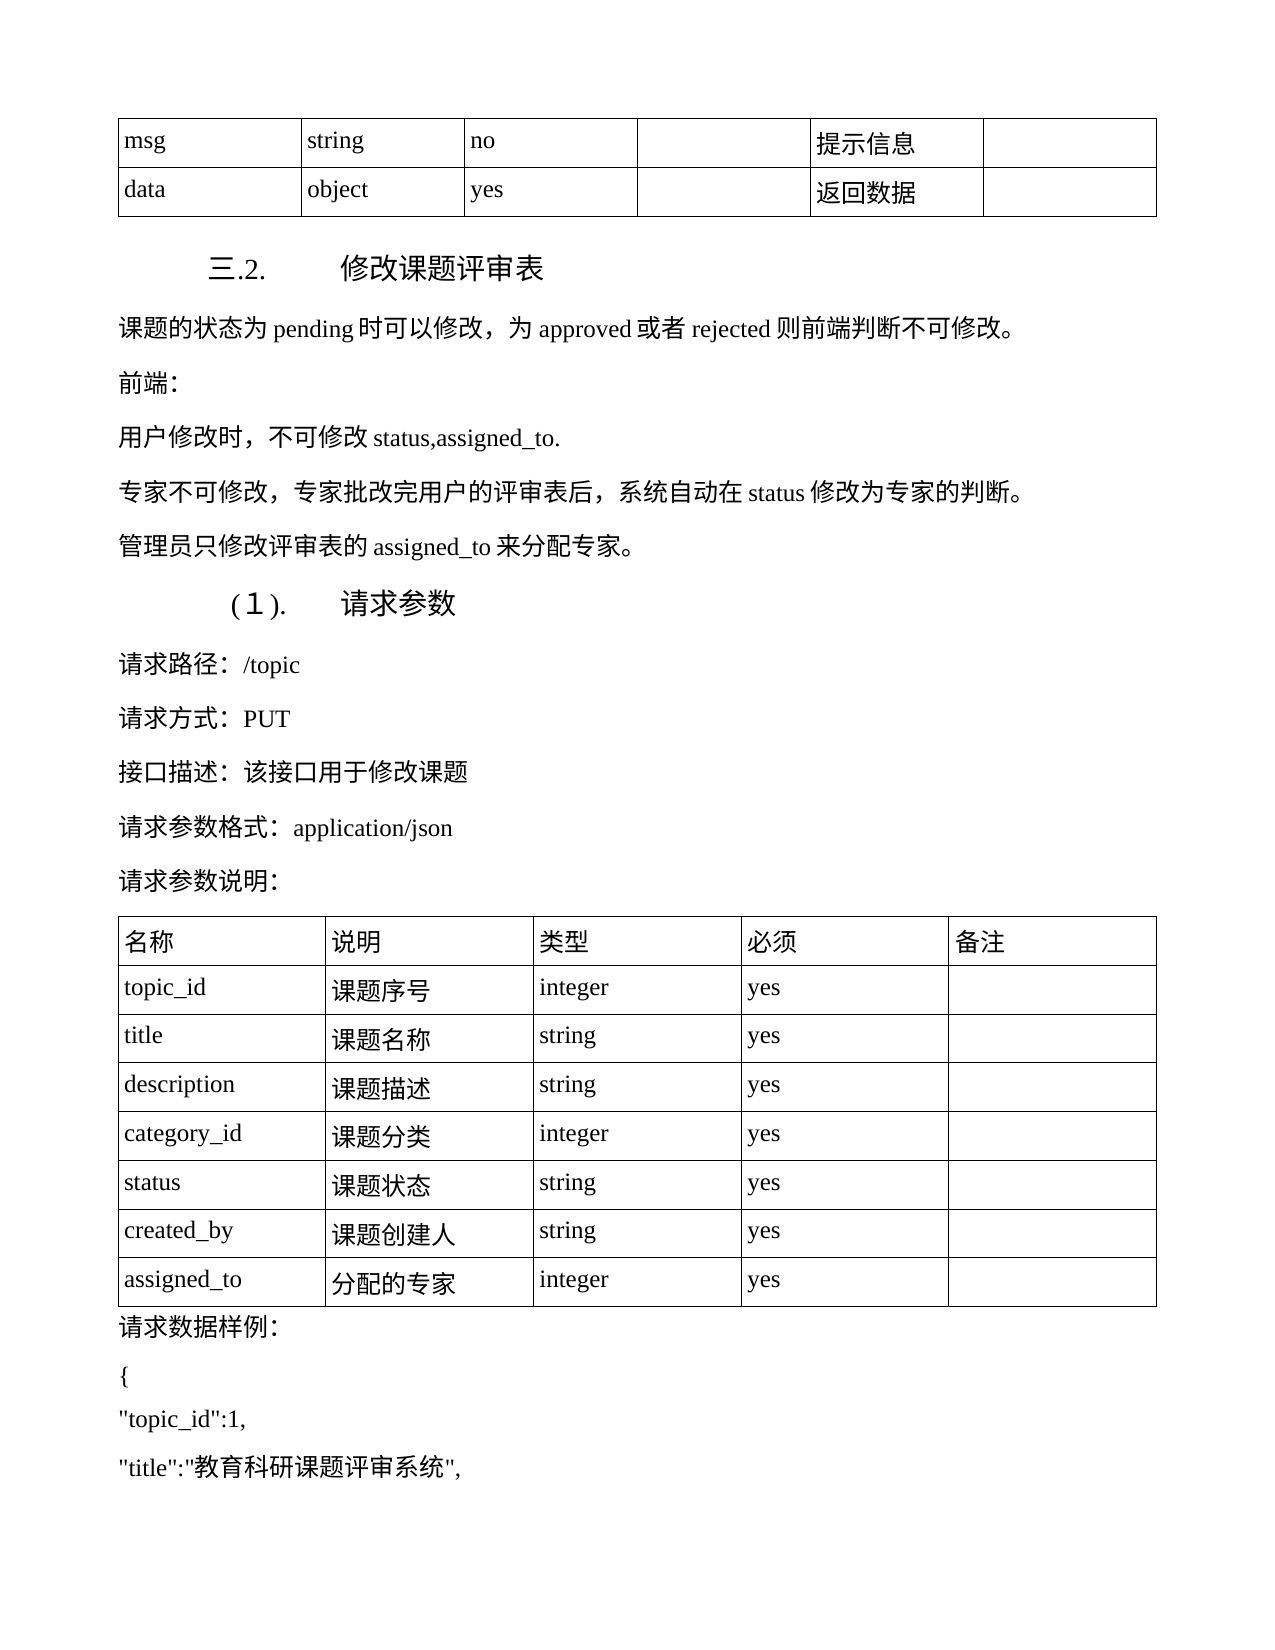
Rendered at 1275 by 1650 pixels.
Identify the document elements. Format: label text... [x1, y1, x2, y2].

table_cell status [119, 1161, 325, 1208]
table_cell 课题序号 [326, 966, 533, 1013]
table_cell integer [534, 966, 741, 1013]
table_cell created_by [119, 1210, 325, 1257]
table_header 必须 [742, 917, 948, 965]
table_cell yes [742, 966, 948, 1013]
text { [118, 1361, 1157, 1390]
table_cell yes [742, 1258, 948, 1306]
table_cell object [302, 168, 464, 216]
table_cell category_id [119, 1112, 325, 1160]
table_cell [638, 119, 810, 167]
table_cell [949, 966, 1156, 1013]
table_cell [949, 1210, 1156, 1257]
text 课题的状态为pending时可以修改，为approved或者rejected则前端判断不可修改。 [118, 309, 1157, 345]
table_cell [984, 119, 1156, 167]
subtitle 修改课题评审表 [193, 245, 1157, 288]
table_cell string [534, 1161, 741, 1208]
table_cell 课题描述 [326, 1063, 533, 1111]
table_cell yes [742, 1161, 948, 1208]
table_header 备注 [949, 917, 1156, 965]
text 专家不可修改，专家批改完用户的评审表后，系统自动在status修改为专家的判断。 [118, 472, 1157, 508]
table_cell string [534, 1210, 741, 1257]
text "title":"教育科研课题评审系统", [118, 1448, 1157, 1484]
table_header 说明 [326, 917, 533, 965]
text 请求方式：PUT [118, 698, 1157, 735]
table_cell 分配的专家 [326, 1258, 533, 1306]
table_cell yes [742, 1063, 948, 1111]
table_cell integer [534, 1258, 741, 1306]
table_header 类型 [534, 917, 741, 965]
text 接口描述：该接口用于修改课题 [118, 753, 1157, 789]
text 请求路径：/topic [118, 644, 1157, 680]
table_cell [949, 1063, 1156, 1111]
text 用户修改时，不可修改status,assigned_to. [118, 418, 1157, 454]
table_cell [949, 1015, 1156, 1062]
table_cell string [302, 119, 464, 167]
text 管理员只修改评审表的assigned_to来分配专家。 [118, 526, 1157, 563]
table_cell 提示信息 [811, 119, 983, 167]
table_cell 课题创建人 [326, 1210, 533, 1257]
table_cell integer [534, 1112, 741, 1160]
text "topic_id":1, [118, 1404, 1157, 1433]
table_cell [949, 1161, 1156, 1208]
table_cell 课题状态 [326, 1161, 533, 1208]
table_cell string [534, 1015, 741, 1062]
text 请求参数格式：application/json [118, 807, 1157, 843]
table_cell no [465, 119, 637, 167]
table_cell yes [742, 1015, 948, 1062]
table_cell description [119, 1063, 325, 1111]
table_cell [949, 1112, 1156, 1160]
text 请求参数说明： [118, 862, 1157, 898]
table_cell 返回数据 [811, 168, 983, 216]
table_cell [984, 168, 1156, 216]
table_cell 课题分类 [326, 1112, 533, 1160]
table_cell yes [742, 1112, 948, 1160]
table_cell string [534, 1063, 741, 1111]
table_cell yes [465, 168, 637, 216]
table_cell 课题名称 [326, 1015, 533, 1062]
table_cell [638, 168, 810, 216]
text 请求数据样例： [118, 1307, 1157, 1343]
table_cell [949, 1258, 1156, 1306]
table_cell data [119, 168, 301, 216]
subtitle 请求参数 [231, 581, 1157, 623]
table_cell assigned_to [119, 1258, 325, 1306]
table_cell topic_id [119, 966, 325, 1013]
table_cell msg [119, 119, 301, 167]
table_cell title [119, 1015, 325, 1062]
table_cell yes [742, 1210, 948, 1257]
table_header 名称 [119, 917, 325, 965]
text 前端： [118, 363, 1157, 399]
